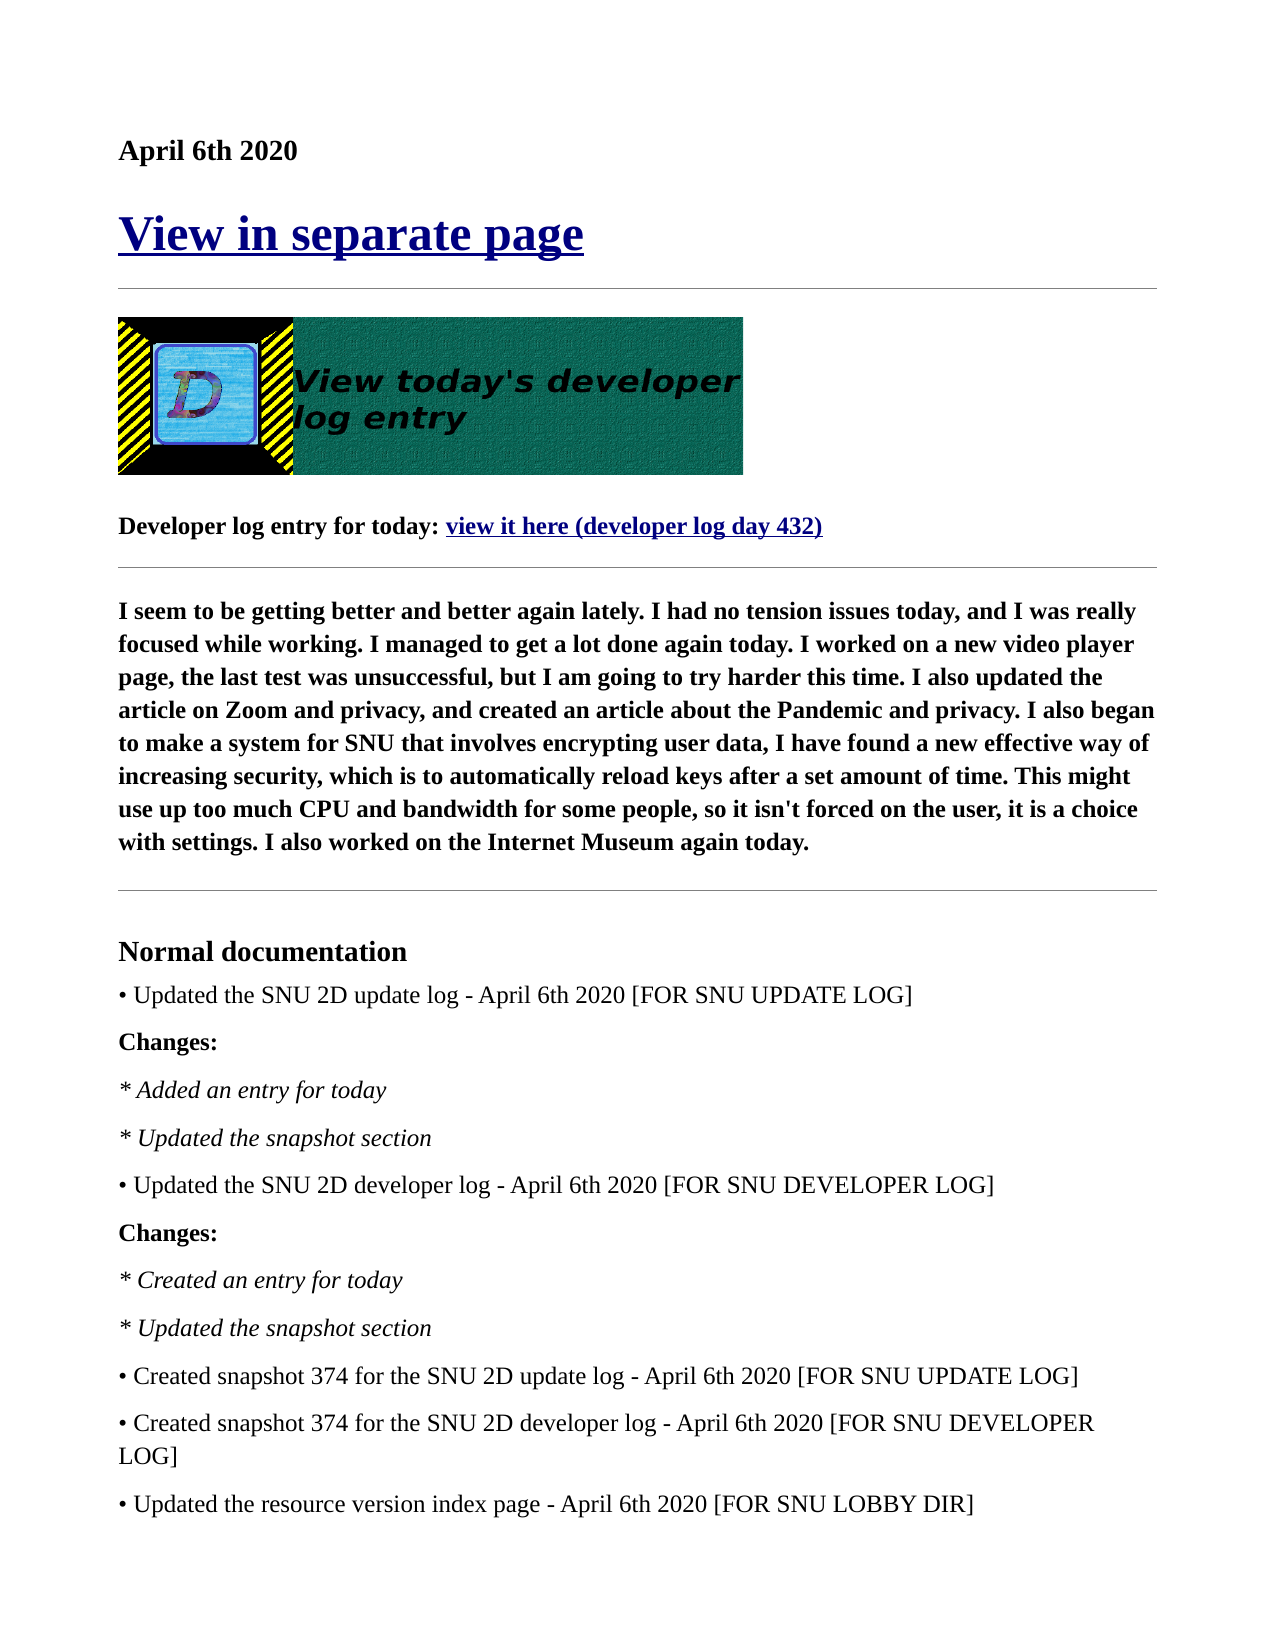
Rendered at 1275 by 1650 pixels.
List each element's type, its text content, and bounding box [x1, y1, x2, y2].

text Changes: [118, 1218, 1157, 1247]
text • Updated the SNU 2D developer log - April 6th 2020 [FOR SNU DEVELOPER LOG] [118, 1170, 1157, 1199]
text • Created snapshot 374 for the SNU 2D developer log - April 6th 2020 [FOR SNU DEVELOPER LOG] [118, 1408, 1157, 1470]
text I seem to be getting better and better again lately. I had no tension issues today, and I was really focused while working. I managed to get a lot done again today. I worked on a new video player page, the last test was unsuccessful, but I am going to try harder this time. I also updated the article on Zoom and privacy, and created an article about the Pandemic and privacy. I also began to make a system for SNU that involves encrypting user data, I have found a new effective way of increasing security, which is to automatically reload keys after a set amount of time. This might use up too much CPU and bandwidth for some people, so it isn't forced on the user, it is a choice with settings. I also worked on the Internet Museum again today. [118, 596, 1157, 856]
subtitle Developer log entry for today: view it here (developer log day 432) [118, 511, 1157, 540]
subtitle View in separate page [118, 204, 1157, 261]
text * Added an entry for today [118, 1075, 1157, 1104]
text • Created snapshot 374 for the SNU 2D update log - April 6th 2020 [FOR SNU UPDATE LOG] [118, 1361, 1157, 1389]
text Changes: [118, 1027, 1157, 1056]
subtitle Normal documentation [118, 934, 1157, 967]
text • Updated the SNU 2D update log - April 6th 2020 [FOR SNU UPDATE LOG] [118, 980, 1157, 1009]
text * Created an entry for today [118, 1266, 1157, 1294]
text * Updated the snapshot section [118, 1313, 1157, 1342]
picture [118, 317, 744, 475]
text * Updated the snapshot section [118, 1123, 1157, 1151]
text • Updated the resource version index page - April 6th 2020 [FOR SNU LOBBY DIR] [118, 1489, 1157, 1518]
subtitle April 6th 2020 [118, 133, 1157, 166]
